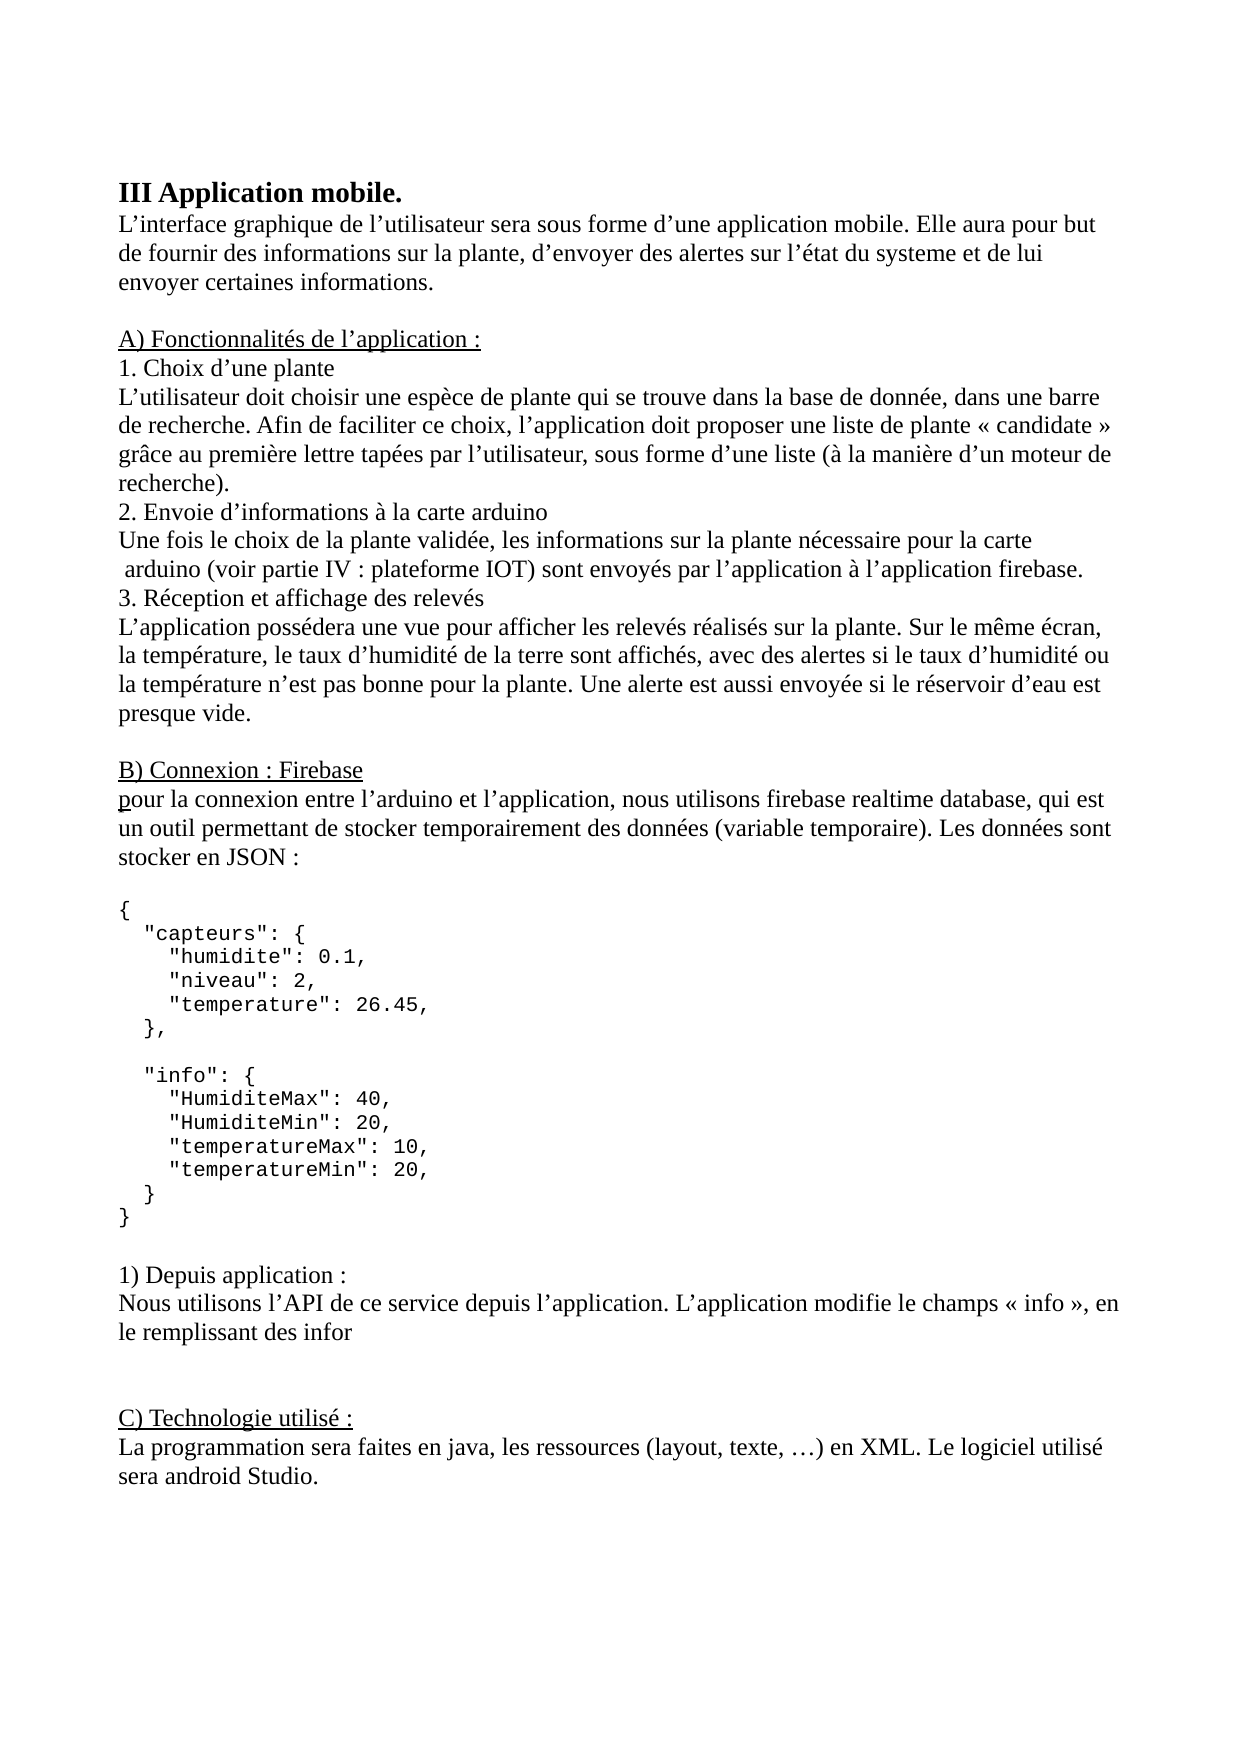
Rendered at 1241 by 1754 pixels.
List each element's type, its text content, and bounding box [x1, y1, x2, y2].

text arduino (voir partie IV : plateforme IOT) sont envoyés par l’application à l’application firebase. [118, 554, 1122, 583]
text pour la connexion entre l’arduino et l’application, nous utilisons firebase realtime database, qui est un outil permettant de stocker temporairement des données (variable temporaire). Les données sont stocker en JSON : [118, 784, 1122, 870]
text III Application mobile. [118, 176, 1122, 209]
text "temperatureMin": 20, [118, 1159, 1122, 1183]
text Nous utilisons l’API de ce service depuis l’application. L’application modifie le champs « info », en le remplissant des infor [118, 1288, 1122, 1346]
text La programmation sera faites en java, les ressources (layout, texte, …) en XML. Le logiciel utilisé sera android Studio. [118, 1432, 1122, 1490]
text "capteurs": { [118, 923, 1122, 946]
text "info": { [118, 1065, 1122, 1088]
text "temperature": 26.45, [118, 994, 1122, 1017]
text } [118, 1207, 1122, 1230]
text A) Fonctionnalités de l’application : [118, 324, 1122, 353]
text 1. Choix d’une plante [118, 353, 1122, 382]
text "HumiditeMax": 40, [118, 1088, 1122, 1112]
text 3. Réception et affichage des relevés [118, 583, 1122, 612]
text Une fois le choix de la plante validée, les informations sur la plante nécessaire pour la carte [118, 525, 1122, 554]
text C) Technologie utilisé : [118, 1403, 1122, 1432]
text L’utilisateur doit choisir une espèce de plante qui se trouve dans la base de donnée, dans une barre de recherche. Afin de faciliter ce choix, l’application doit proposer une liste de plante « candidate » grâce au première lettre tapées par l’utilisateur, sous forme d’une liste (à la manière d’un moteur de recherche). [118, 382, 1122, 497]
text }, [118, 1017, 1122, 1041]
text } [118, 1183, 1122, 1207]
text "temperatureMax": 10, [118, 1136, 1122, 1159]
text L’application possédera une vue pour afficher les relevés réalisés sur la plante. Sur le même écran, la température, le taux d’humidité de la terre sont affichés, avec des alertes si le taux d’humidité ou la température n’est pas bonne pour la plante. Une alerte est aussi envoyée si le réservoir d’eau est presque vide. [118, 612, 1122, 727]
text L’interface graphique de l’utilisateur sera sous forme d’une application mobile. Elle aura pour but de fournir des informations sur la plante, d’envoyer des alertes sur l’état du systeme et de lui envoyer certaines informations. [118, 209, 1122, 295]
text B) Connexion : Firebase [118, 755, 1122, 784]
text 2. Envoie d’informations à la carte arduino [118, 497, 1122, 525]
text 1) Depuis application : [118, 1260, 1122, 1288]
text { [118, 899, 1122, 923]
text "niveau": 2, [118, 970, 1122, 994]
text "humidite": 0.1, [118, 946, 1122, 970]
text "HumiditeMin": 20, [118, 1112, 1122, 1136]
